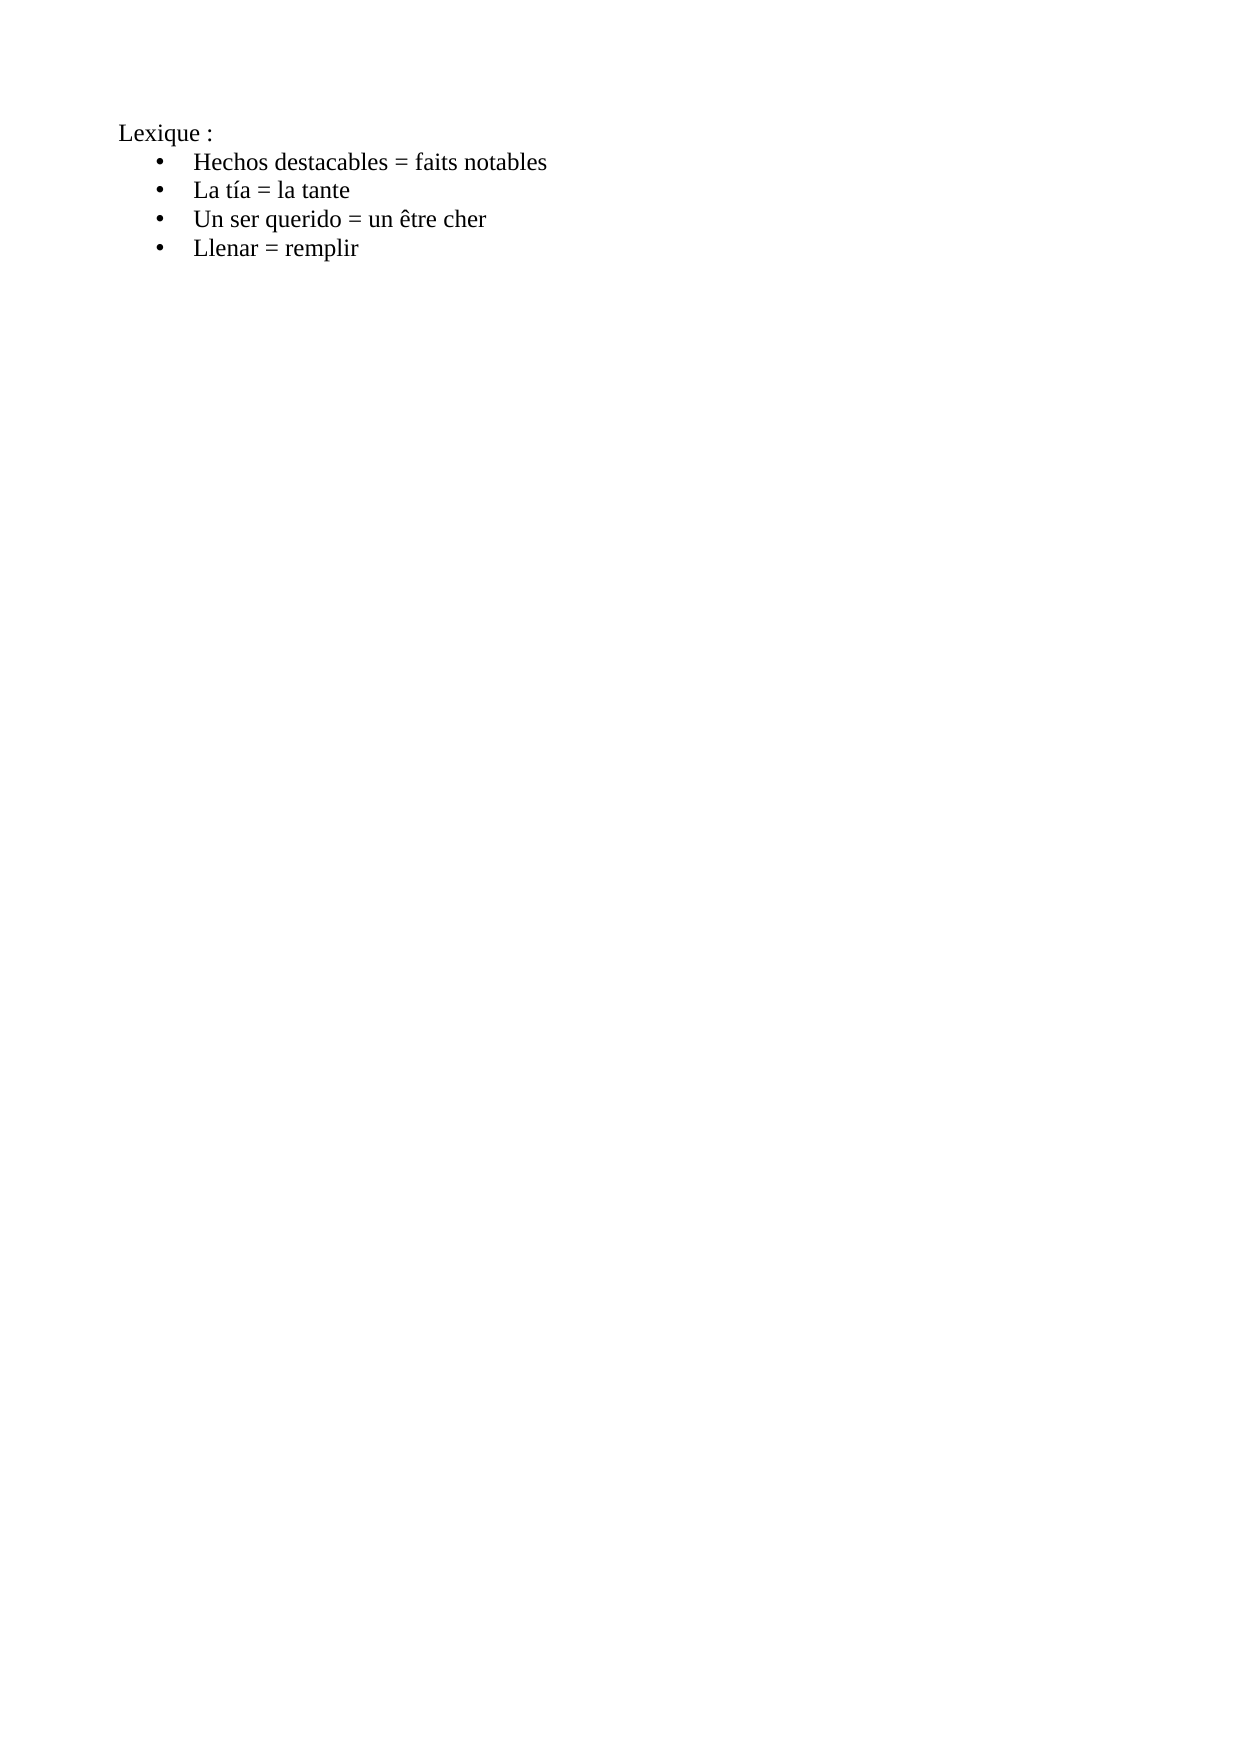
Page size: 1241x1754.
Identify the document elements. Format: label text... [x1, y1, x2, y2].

list Llenar = remplir [156, 233, 1122, 262]
list Hechos destacables = faits notables [156, 147, 1122, 176]
text Lexique : [118, 118, 1122, 147]
list Un ser querido = un être cher [156, 204, 1122, 233]
list La tía = la tante [156, 176, 1122, 204]
